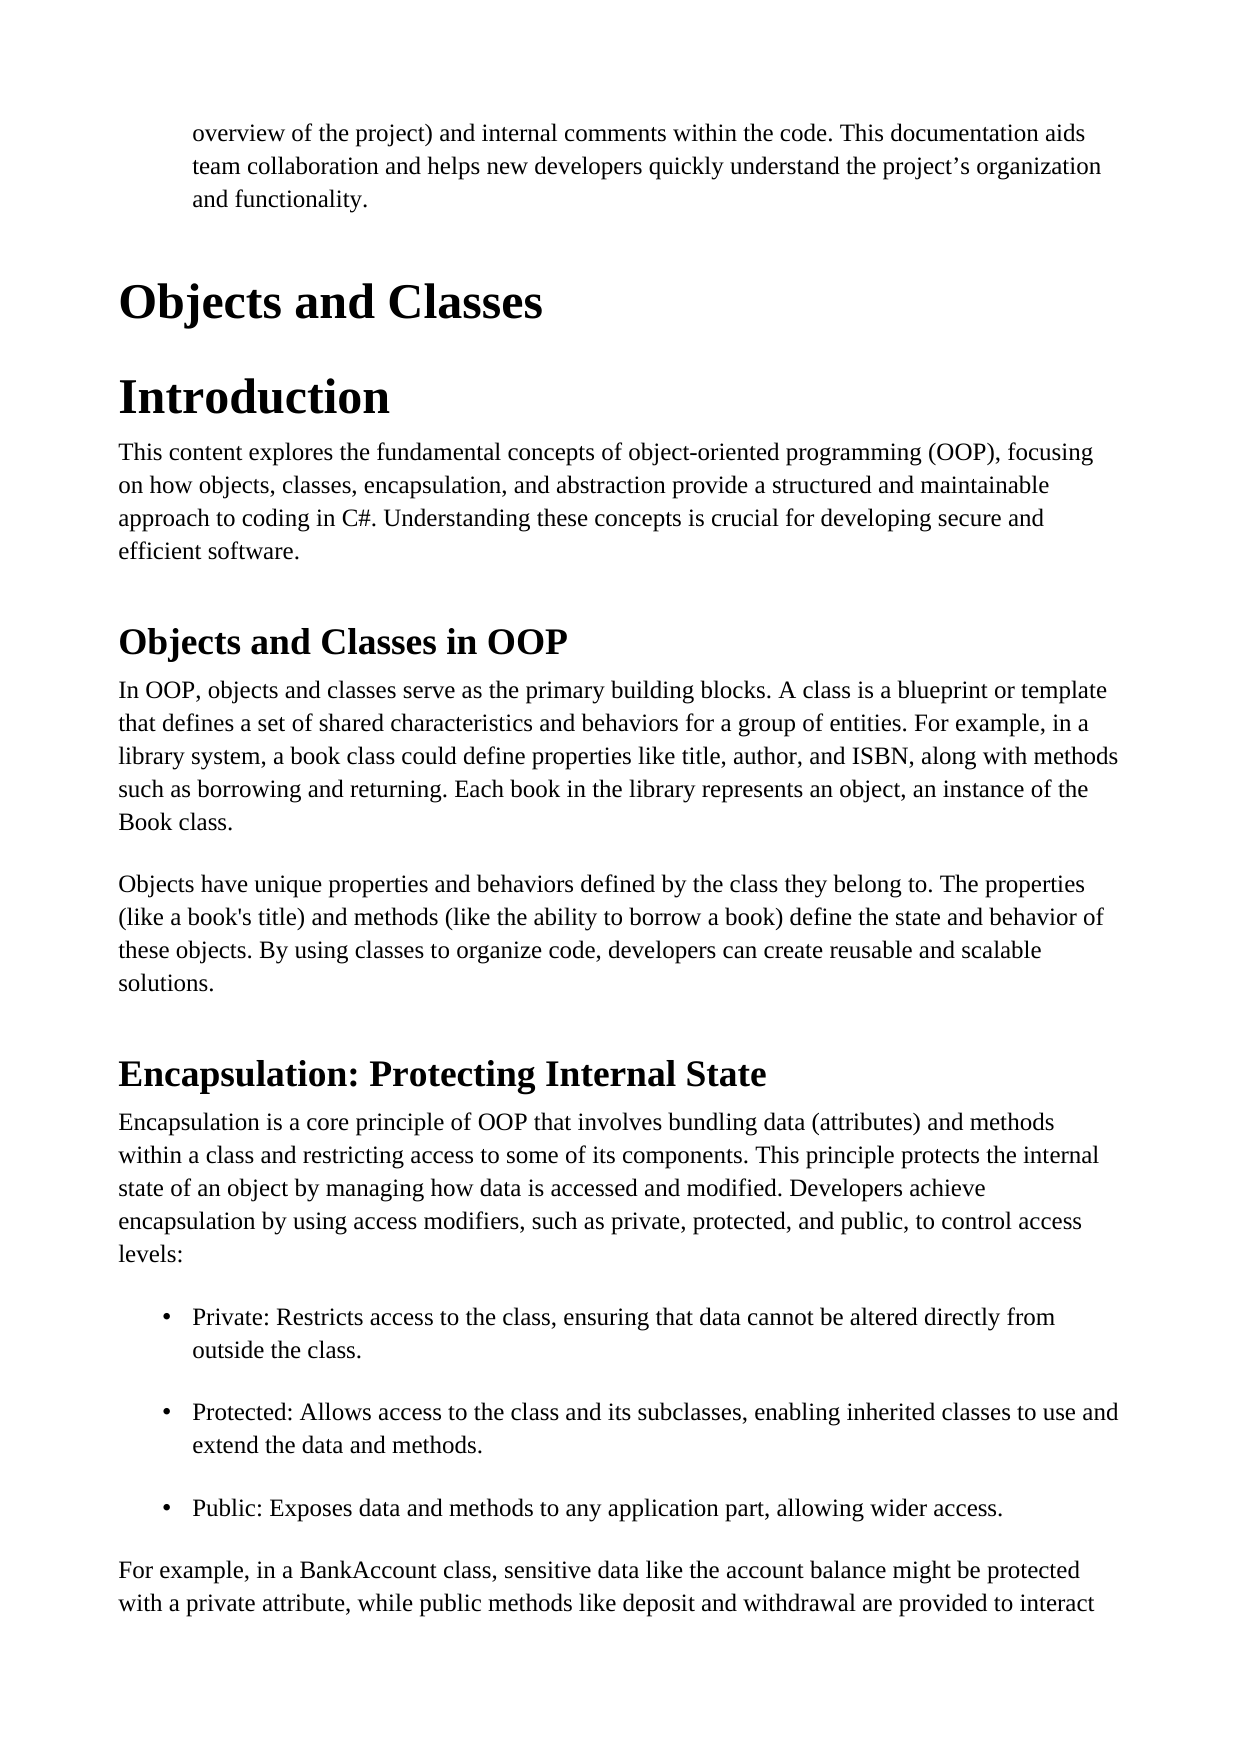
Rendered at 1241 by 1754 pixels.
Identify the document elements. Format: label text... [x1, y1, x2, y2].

text This content explores the fundamental concepts of object-oriented programming (OOP), focusing on how objects, classes, encapsulation, and abstraction provide a structured and maintainable approach to coding in C#. Understanding these concepts is crucial for developing secure and efficient software. [118, 437, 1122, 564]
subtitle Objects and Classes [118, 272, 1122, 329]
list Private: Restricts access to the class, ensuring that data cannot be altered directly from outside the class. [162, 1302, 1122, 1364]
list overview of the project) and internal comments within the code. This documentation aids team collaboration and helps new developers quickly understand the project’s organization and functionality. [162, 118, 1122, 213]
list Public: Exposes data and methods to any application part, allowing wider access. [162, 1493, 1122, 1522]
text For example, in a BankAccount class, sensitive data like the account balance might be protected with a private attribute, while public methods like deposit and withdrawal are provided to interact [118, 1555, 1122, 1617]
subtitle Introduction [118, 367, 1122, 424]
text Objects have unique properties and behaviors defined by the class they belong to. The properties (like a book's title) and methods (like the ability to borrow a book) define the state and behavior of these objects. By using classes to organize code, developers can create reusable and scalable solutions. [118, 869, 1122, 997]
text In OOP, objects and classes serve as the primary building blocks. A class is a blueprint or template that defines a set of shared characteristics and behaviors for a group of entities. For example, in a library system, a book class could define properties like title, author, and ISBN, along with methods such as borrowing and returning. Each book in the library represents an object, an instance of the Book class. [118, 675, 1122, 836]
subtitle Encapsulation: Protecting Internal State [118, 1052, 1122, 1095]
subtitle Objects and Classes in OOP [118, 619, 1122, 662]
text Encapsulation is a core principle of OOP that involves bundling data (attributes) and methods within a class and restricting access to some of its components. This principle protects the internal state of an object by managing how data is accessed and modified. Developers achieve encapsulation by using access modifiers, such as private, protected, and public, to control access levels: [118, 1107, 1122, 1268]
list Protected: Allows access to the class and its subclasses, enabling inherited classes to use and extend the data and methods. [162, 1397, 1122, 1459]
